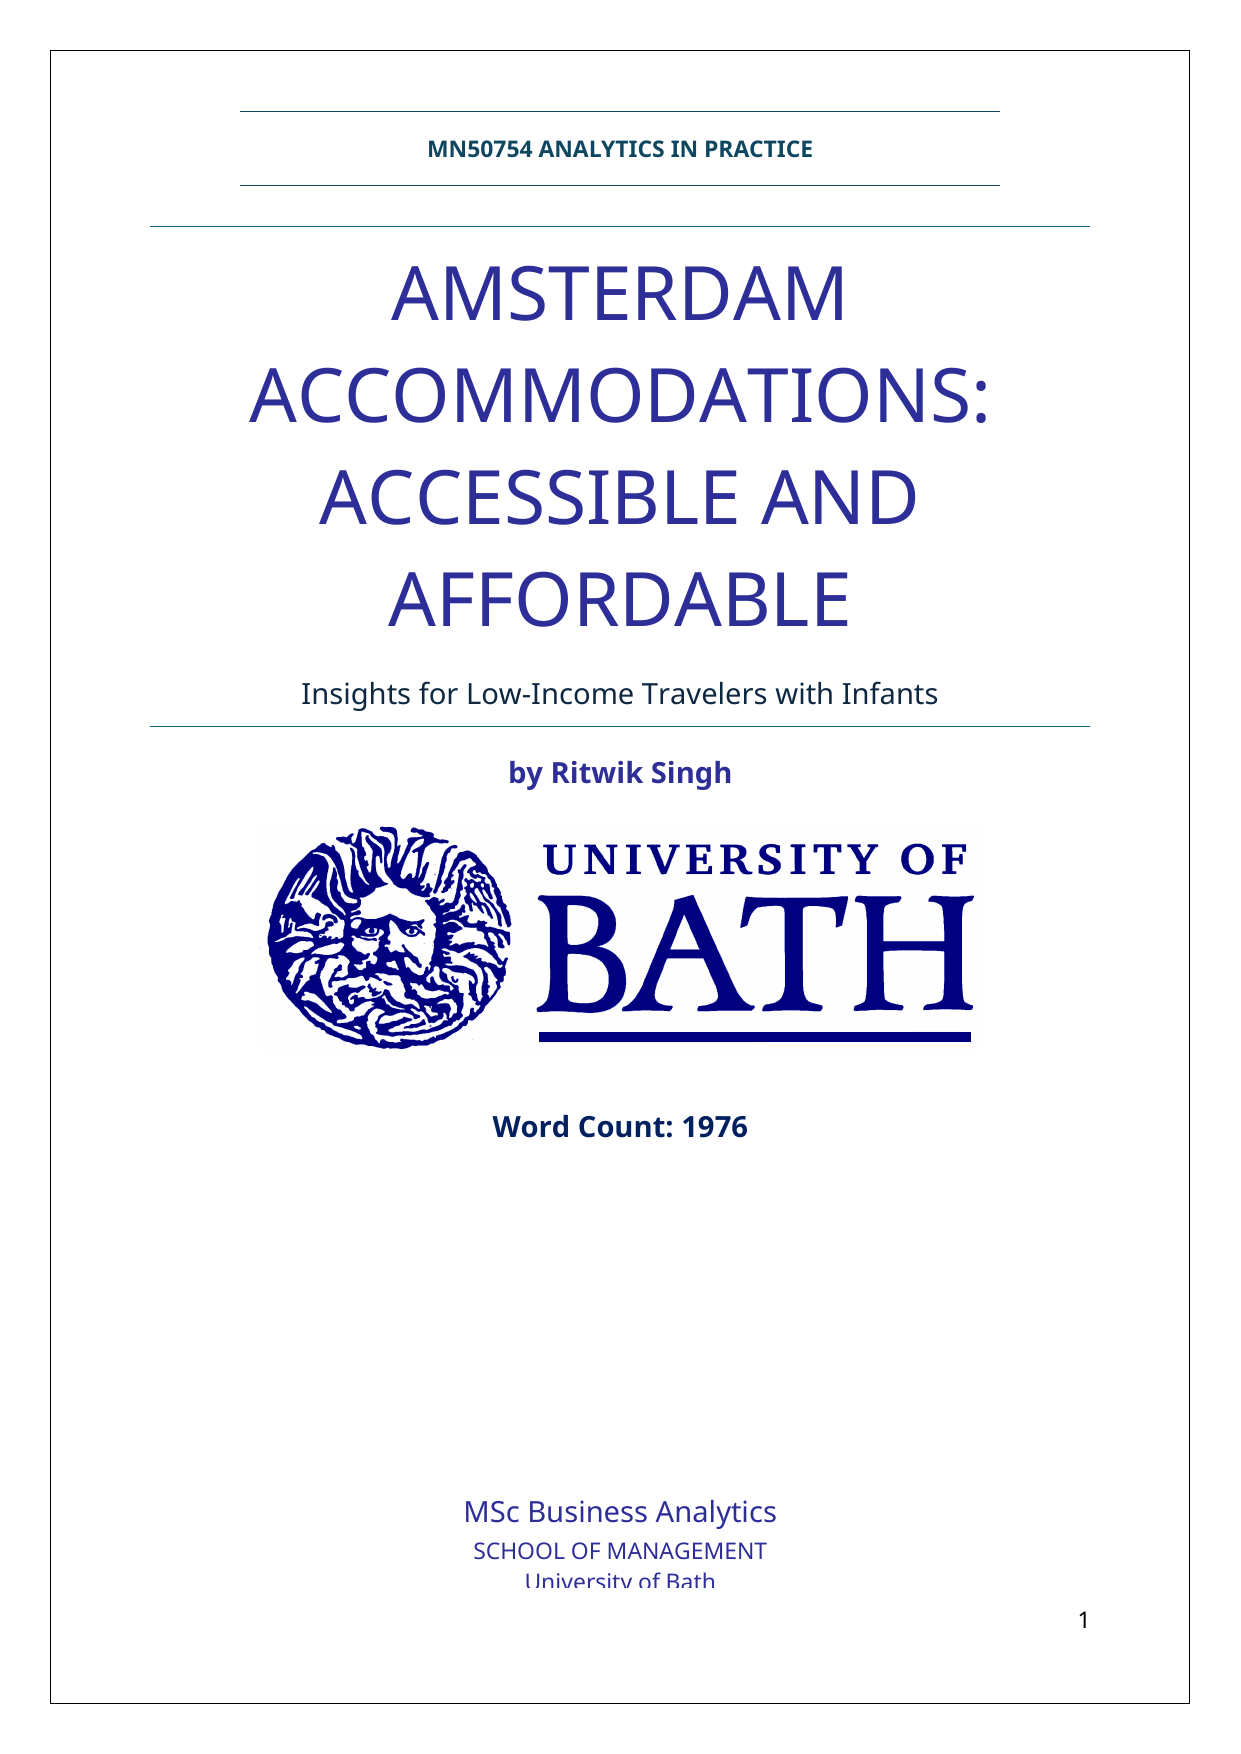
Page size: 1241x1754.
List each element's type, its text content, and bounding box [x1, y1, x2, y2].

text School of management [150, 1535, 1090, 1566]
text MN50754 ANALYTICS IN PRACTICE [240, 112, 1000, 185]
text Amsterdam Accommodations: Accessible and Affordable [150, 227, 1090, 648]
text Word Count: 1976 [150, 1106, 1090, 1146]
text by Ritwik Singh [150, 752, 1090, 792]
text Insights for Low-Income Travelers with Infants [150, 659, 1090, 726]
text University of Bath [150, 1566, 1090, 1588]
text MSc Business Analytics [150, 1491, 1090, 1531]
